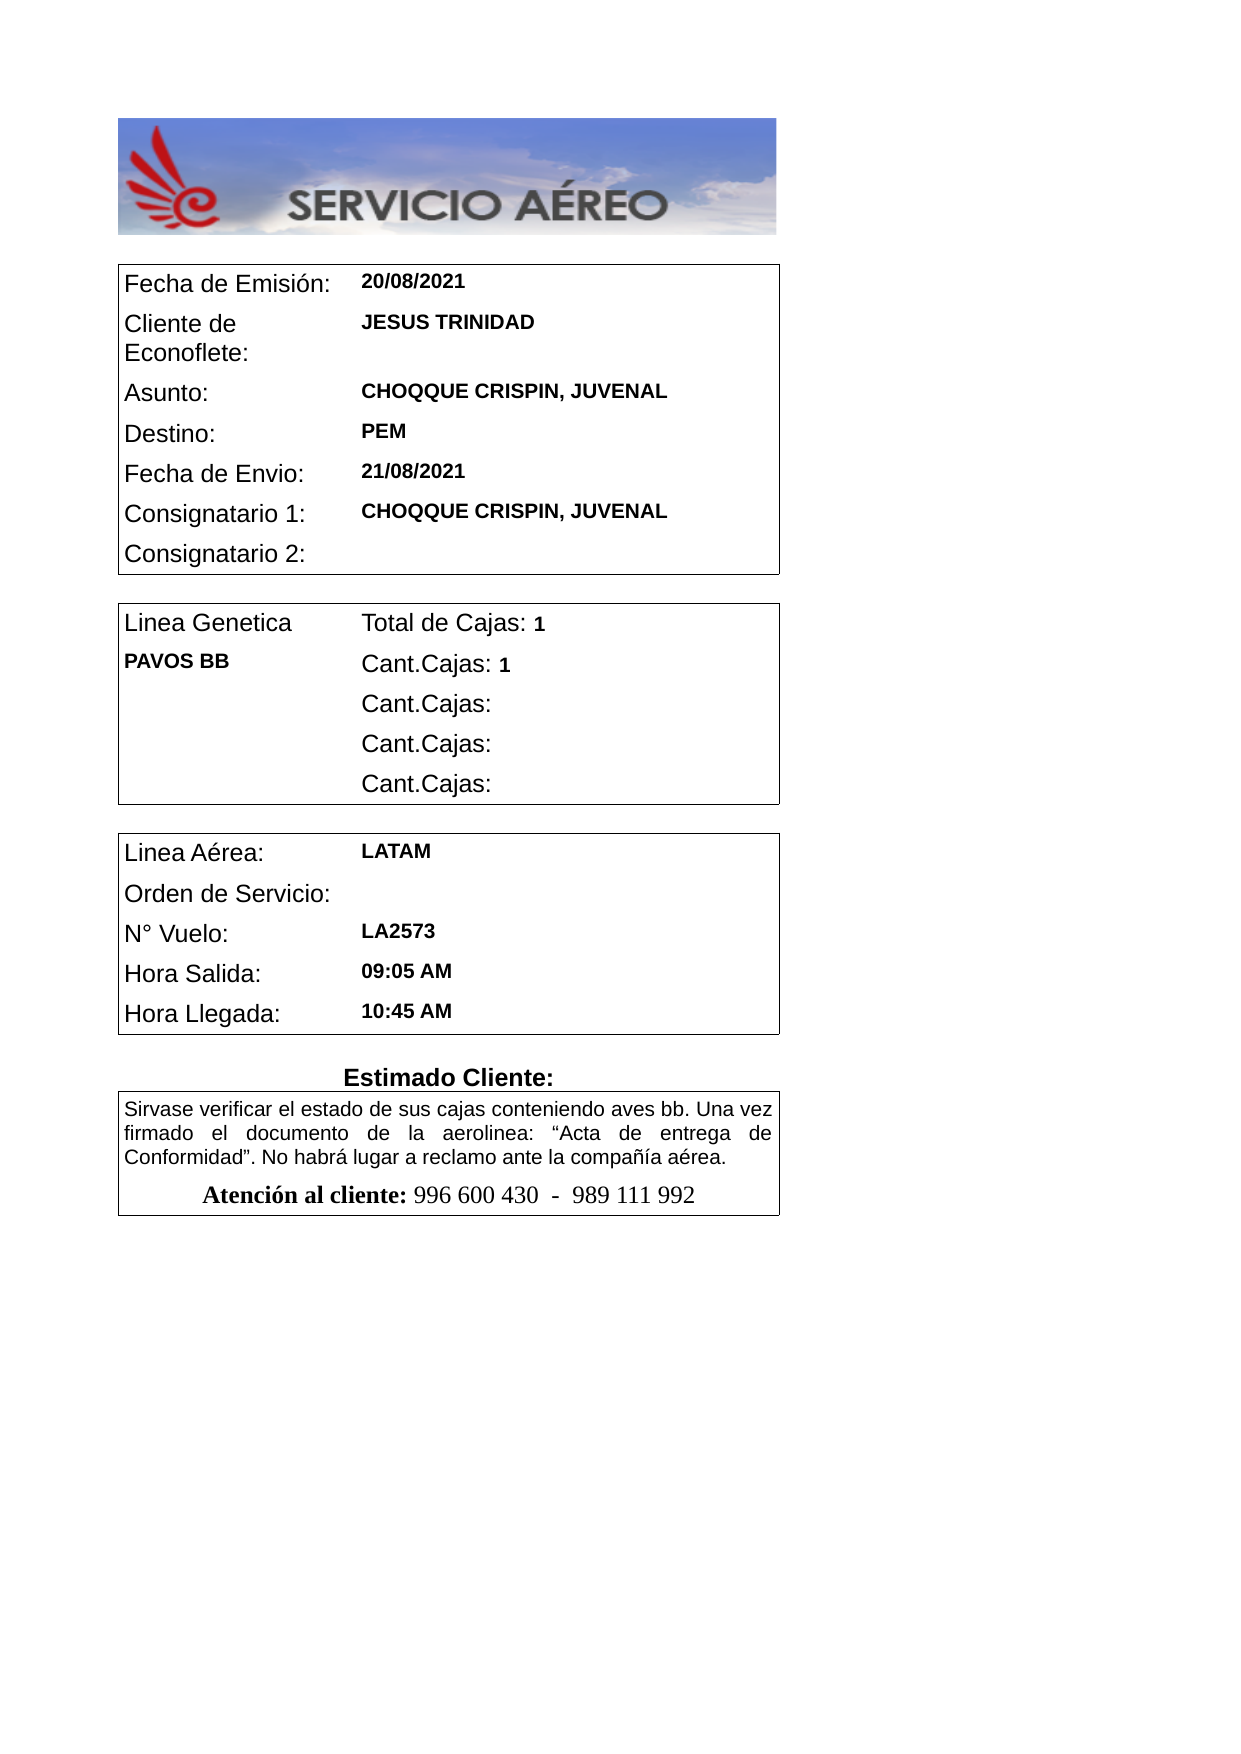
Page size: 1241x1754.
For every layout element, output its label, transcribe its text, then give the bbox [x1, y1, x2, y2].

table_cell [118, 805, 356, 833]
table_cell Fecha de Envio: [119, 453, 356, 493]
picture [118, 118, 777, 235]
table_cell [119, 764, 356, 804]
table_cell 21/08/2021 [356, 453, 779, 493]
table_cell Destino: [119, 413, 356, 453]
table_cell JESUS TRINIDAD [356, 304, 779, 373]
table_cell PEM [356, 413, 779, 453]
table_cell Sirvase verificar el estado de sus cajas conteniendo aves bb. Una vez firmado el documento de la aerolinea: “Acta de entrega de Conformidad”. No habrá lugar a reclamo ante la compañía aérea. [119, 1092, 779, 1175]
table_cell Cant.Cajas: 1 [356, 643, 779, 683]
table_cell 10:45 AM [356, 994, 779, 1034]
table_cell [119, 683, 356, 723]
table_cell LA2573 [356, 913, 779, 953]
table_cell [356, 534, 779, 574]
table_cell Cant.Cajas: [356, 723, 779, 763]
table_cell Hora Llegada: [119, 994, 356, 1034]
table_cell CHOQQUE CRISPIN, JUVENAL [356, 373, 779, 413]
table_cell [356, 575, 779, 603]
table_cell [119, 723, 356, 763]
table_header 20/08/2021 [356, 265, 779, 304]
table_cell Asunto: [119, 373, 356, 413]
table_cell Orden de Servicio: [119, 873, 356, 913]
table_cell LATAM [356, 834, 779, 873]
table_cell Atención al cliente: 996 600 430 - 989 111 992 [119, 1175, 779, 1215]
table_cell Cliente de Econoflete: [119, 304, 356, 373]
table_cell N° Vuelo: [119, 913, 356, 953]
table_cell 09:05 AM [356, 953, 779, 993]
table_cell [356, 873, 779, 913]
table_cell [118, 575, 356, 603]
table_header Fecha de Emisión: [119, 265, 356, 304]
table_cell CHOQQUE CRISPIN, JUVENAL [356, 493, 779, 533]
table_cell [356, 805, 779, 833]
table_cell Total de Cajas: 1 [356, 604, 779, 643]
table_cell Linea Aérea: [119, 834, 356, 873]
table_cell Linea Genetica [119, 604, 356, 643]
table_cell Estimado Cliente: [118, 1035, 779, 1091]
table_cell Consignatario 2: [119, 534, 356, 574]
table_cell Cant.Cajas: [356, 764, 779, 804]
table_cell Hora Salida: [119, 953, 356, 993]
table_cell Consignatario 1: [119, 493, 356, 533]
table_cell PAVOS BB [119, 643, 356, 683]
table_cell Cant.Cajas: [356, 683, 779, 723]
